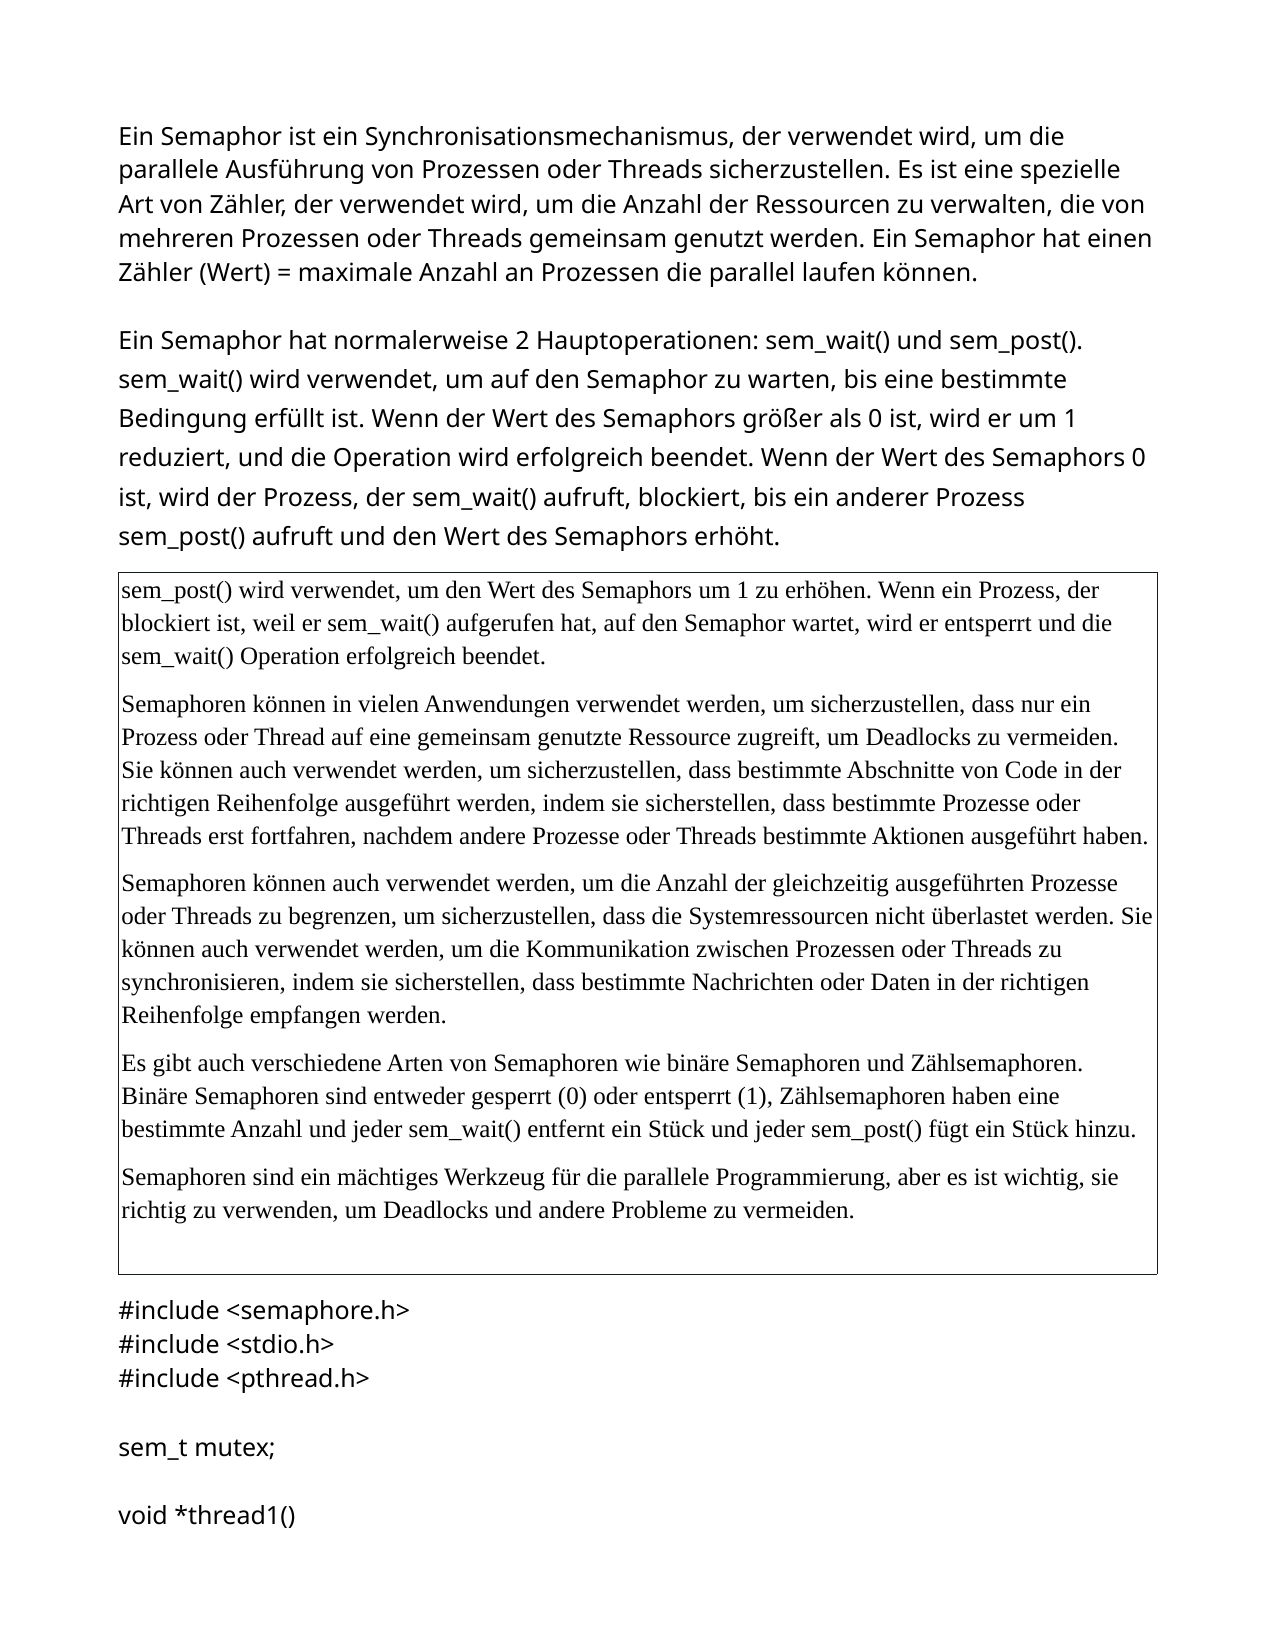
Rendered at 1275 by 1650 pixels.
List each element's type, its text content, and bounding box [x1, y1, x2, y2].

text #include <semaphore.h> [118, 1293, 1157, 1327]
text Semaphoren sind ein mächtiges Werkzeug für die parallele Programmierung, aber es ist wichtig, sie richtig zu verwenden, um Deadlocks und andere Probleme zu vermeiden. [119, 1159, 1157, 1223]
text sem_post() wird verwendet, um den Wert des Semaphors um 1 zu erhöhen. Wenn ein Prozess, der blockiert ist, weil er sem_wait() aufgerufen hat, auf den Semaphor wartet, wird er entsperrt und die sem_wait() Operation erfolgreich beendet. [119, 573, 1157, 670]
text #include <pthread.h> [118, 1361, 1157, 1395]
text Ein Semaphor hat normalerweise 2 Hauptoperationen: sem_wait() und sem_post(). sem_wait() wird verwendet, um auf den Semaphor zu warten, bis eine bestimmte Bedingung erfüllt ist. Wenn der Wert des Semaphors größer als 0 ist, wird er um 1 reduziert, und die Operation wird erfolgreich beendet. Wenn der Wert des Semaphors 0 ist, wird der Prozess, der sem_wait() aufruft, blockiert, bis ein anderer Prozess sem_post() aufruft und den Wert des Semaphors erhöht. [118, 322, 1157, 552]
text Semaphoren können in vielen Anwendungen verwendet werden, um sicherzustellen, dass nur ein Prozess oder Thread auf eine gemeinsam genutzte Ressource zugreift, um Deadlocks zu vermeiden. Sie können auch verwendet werden, um sicherzustellen, dass bestimmte Abschnitte von Code in der richtigen Reihenfolge ausgeführt werden, indem sie sicherstellen, dass bestimmte Prozesse oder Threads erst fortfahren, nachdem andere Prozesse oder Threads bestimmte Aktionen ausgeführt haben. [119, 686, 1157, 849]
text Ein Semaphor ist ein Synchronisationsmechanismus, der verwendet wird, um die parallele Ausführung von Prozessen oder Threads sicherzustellen. Es ist eine spezielle Art von Zähler, der verwendet wird, um die Anzahl der Ressourcen zu verwalten, die von mehreren Prozessen oder Threads gemeinsam genutzt werden. Ein Semaphor hat einen Zähler (Wert) = maximale Anzahl an Prozessen die parallel laufen können. [118, 118, 1157, 288]
text Es gibt auch verschiedene Arten von Semaphoren wie binäre Semaphoren und Zählsemaphoren. Binäre Semaphoren sind entweder gesperrt (0) oder entsperrt (1), Zählsemaphoren haben eine bestimmte Anzahl und jeder sem_wait() entfernt ein Stück und jeder sem_post() fügt ein Stück hinzu. [119, 1045, 1157, 1143]
text sem_t mutex; [118, 1429, 1157, 1463]
text Semaphoren können auch verwendet werden, um die Anzahl der gleichzeitig ausgeführten Prozesse oder Threads zu begrenzen, um sicherzustellen, dass die Systemressourcen nicht überlastet werden. Sie können auch verwendet werden, um die Kommunikation zwischen Prozessen oder Threads zu synchronisieren, indem sie sicherstellen, dass bestimmte Nachrichten oder Daten in der richtigen Reihenfolge empfangen werden. [119, 865, 1157, 1029]
text #include <stdio.h> [118, 1327, 1157, 1361]
text void *thread1() [118, 1497, 1157, 1531]
